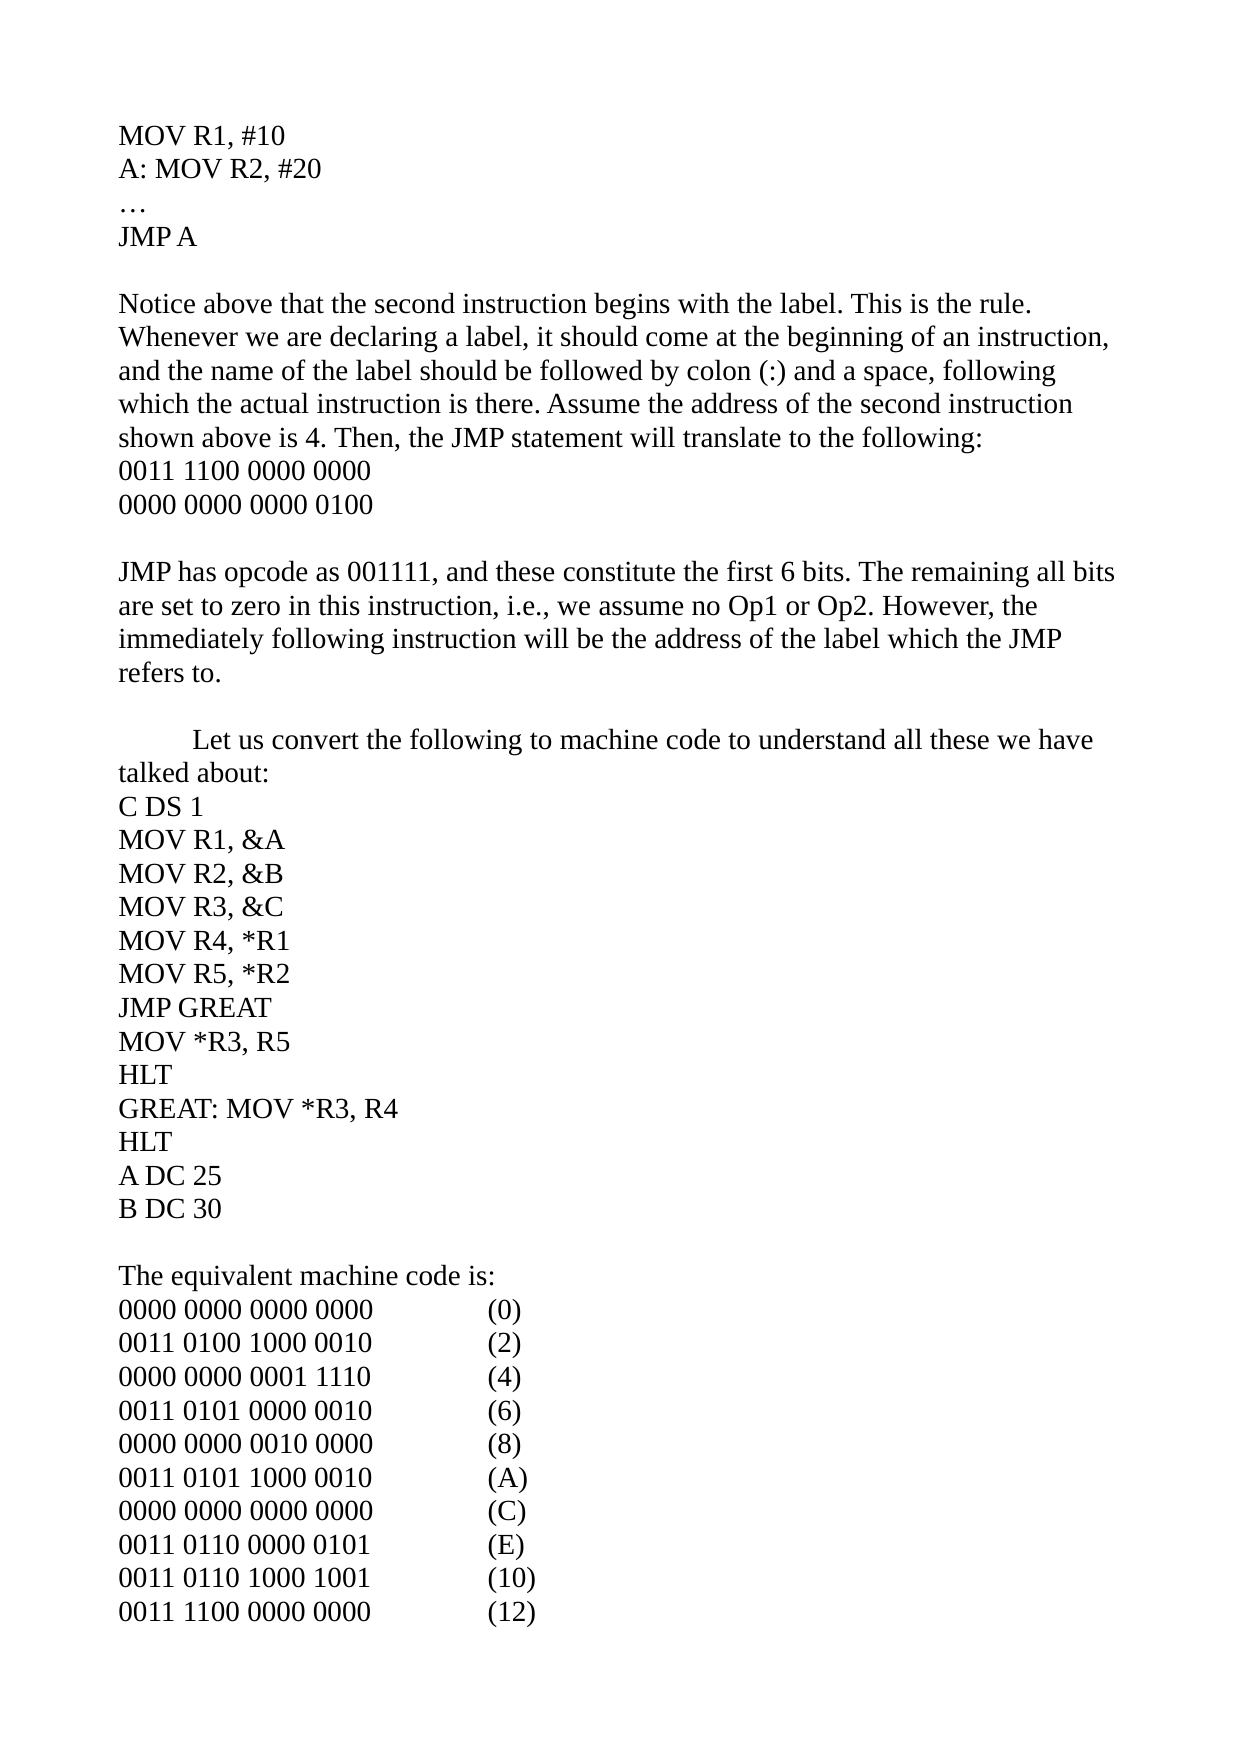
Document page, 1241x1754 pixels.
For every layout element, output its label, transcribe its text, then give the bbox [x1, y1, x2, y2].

text C DS 1 [118, 789, 1122, 822]
text GREAT: MOV *R3, R4 [118, 1091, 1122, 1124]
text 0000 0000 0000 0000 (0) [118, 1292, 1122, 1326]
text 0011 0100 1000 0010 (2) [118, 1326, 1122, 1359]
text HLT [118, 1057, 1122, 1091]
text B DC 30 [118, 1191, 1122, 1225]
text MOV R1, #10 [118, 118, 1122, 152]
text Let us convert the following to machine code to understand all these we have talked about: [118, 722, 1122, 789]
text … [118, 185, 1122, 219]
text MOV R3, &C [118, 889, 1122, 923]
text HLT [118, 1124, 1122, 1158]
text JMP A [118, 219, 1122, 252]
text 0000 0000 0001 1110 (4) [118, 1359, 1122, 1393]
text 0000 0000 0000 0000 (C) [118, 1493, 1122, 1527]
text 0011 1100 0000 0000 (12) [118, 1594, 1122, 1627]
text Notice above that the second instruction begins with the label. This is the rule. Whenever we are declaring a label, it should come at the beginning of an instruction, and the name of the label should be followed by colon (:) and a space, following which the actual instruction is there. Assume the address of the second instruction shown above is 4. Then, the JMP statement will translate to the following: [118, 286, 1122, 453]
text MOV R1, &A [118, 822, 1122, 856]
text 0000 0000 0000 0100 [118, 487, 1122, 521]
text JMP GREAT [118, 990, 1122, 1024]
text A: MOV R2, #20 [118, 152, 1122, 185]
text 0011 0101 0000 0010 (6) [118, 1393, 1122, 1426]
text 0000 0000 0010 0000 (8) [118, 1426, 1122, 1460]
text MOV *R3, R5 [118, 1024, 1122, 1057]
text MOV R5, *R2 [118, 957, 1122, 990]
text 0011 0101 1000 0010 (A) [118, 1460, 1122, 1493]
text MOV R2, &B [118, 856, 1122, 889]
text JMP has opcode as 001111, and these constitute the first 6 bits. The remaining all bits are set to zero in this instruction, i.e., we assume no Op1 or Op2. However, the immediately following instruction will be the address of the label which the JMP refers to. [118, 554, 1122, 688]
text 0011 0110 1000 1001 (10) [118, 1560, 1122, 1594]
text MOV R4, *R1 [118, 923, 1122, 957]
text The equivalent machine code is: [118, 1258, 1122, 1292]
text 0011 1100 0000 0000 [118, 453, 1122, 487]
text A DC 25 [118, 1158, 1122, 1191]
text 0011 0110 0000 0101 (E) [118, 1527, 1122, 1560]
